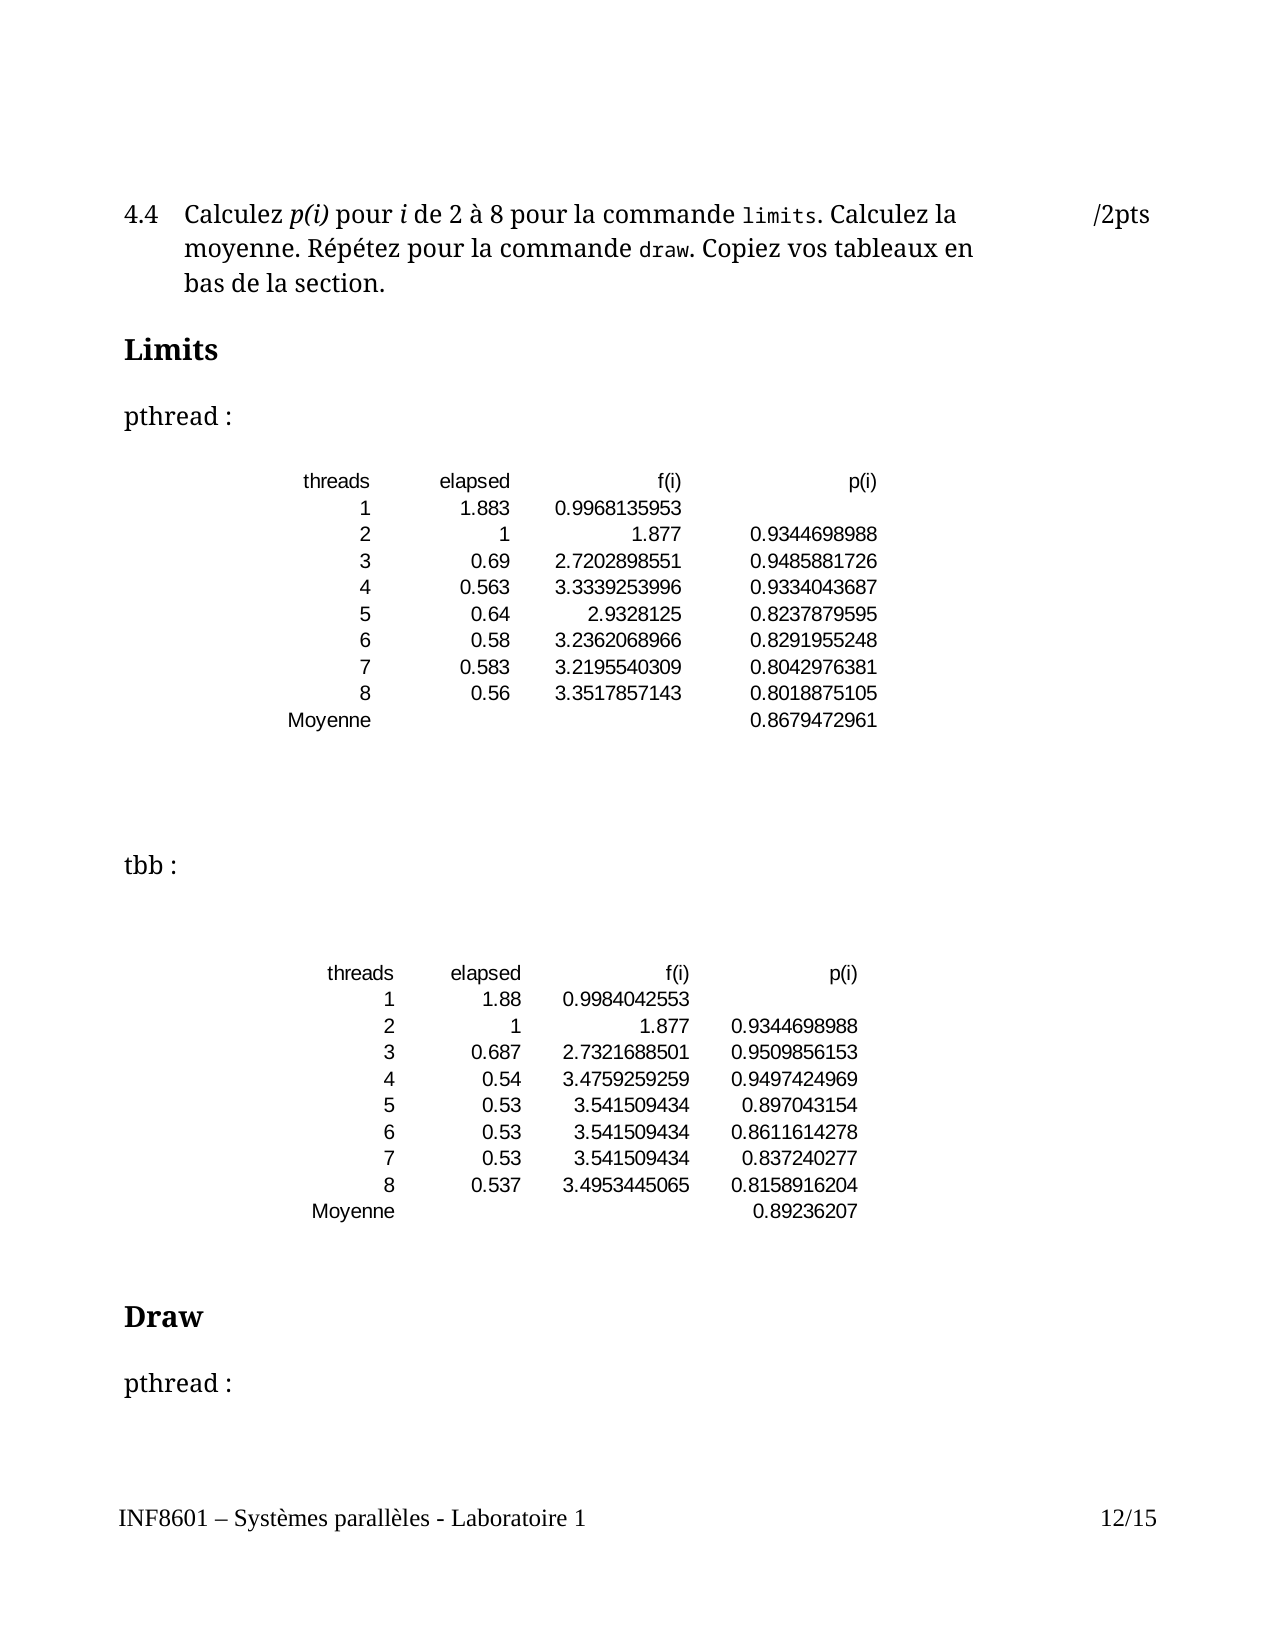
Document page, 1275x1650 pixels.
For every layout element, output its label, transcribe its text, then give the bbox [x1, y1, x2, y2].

table_cell [1008, 176, 1081, 1420]
table_cell /2pts [1081, 176, 1157, 1420]
table_cell Calculez p(i) pour i de 2 à 8 pour la commande limits. Calculez la moyenne. Répétez pour la commande draw. Copiez vos tableaux en bas de la section. Limits pthread : tbb : Draw pthread : tbb : [118, 176, 1007, 1420]
